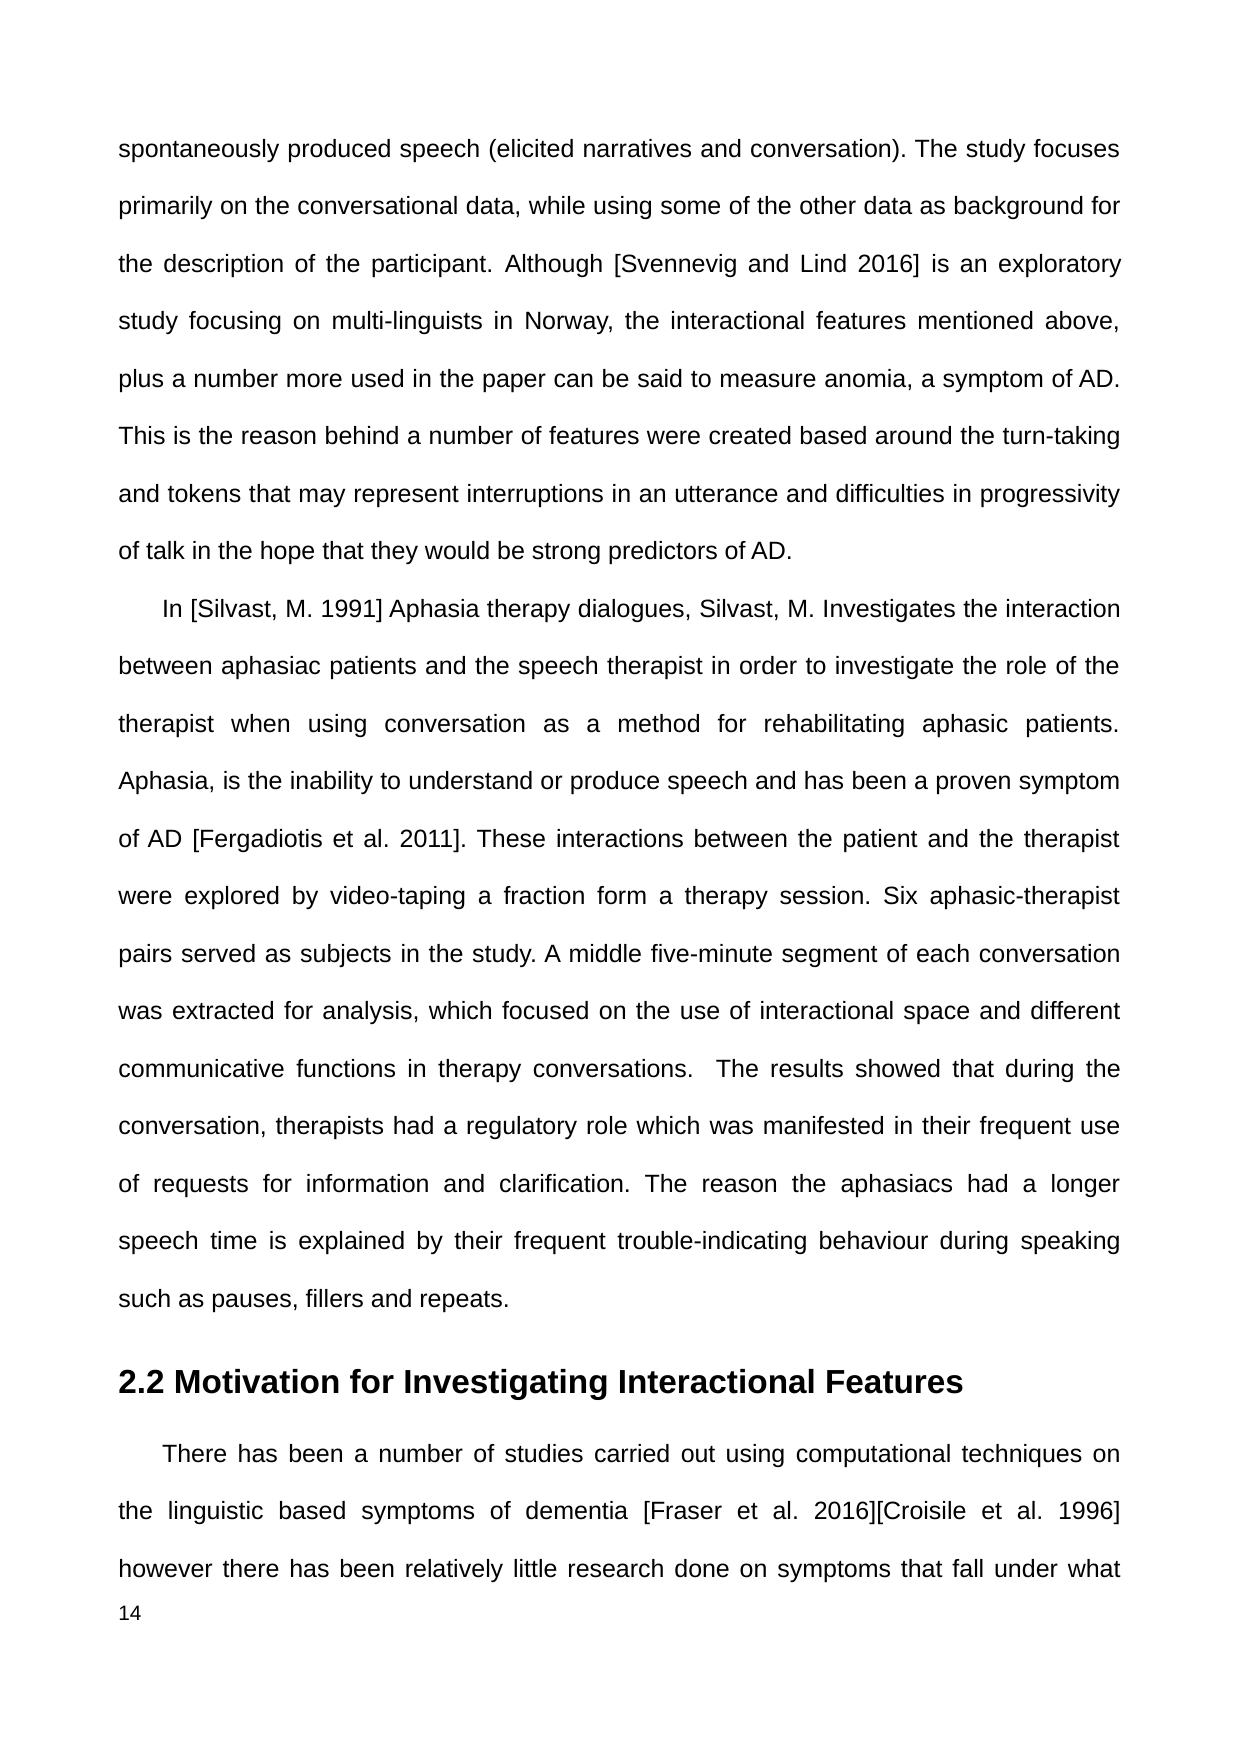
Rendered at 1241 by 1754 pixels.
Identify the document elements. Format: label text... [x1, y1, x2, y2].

text spontaneously produced speech (elicited narratives and conversation). The study focuses primarily on the conversational data, while using some of the other data as background for the description of the participant. Although [Svennevig and Lind 2016] is an exploratory study focusing on multi-linguists in Norway, the interactional features mentioned above, plus a number more used in the paper can be said to measure anomia, a symptom of AD. This is the reason behind a number of features were created based around the turn-taking and tokens that may represent interruptions in an utterance and difficulties in progressivity of talk in the hope that they would be strong predictors of AD. [118, 133, 1122, 565]
text There has been a number of studies carried out using computational techniques on the linguistic based symptoms of dementia [Fraser et al. 2016][Croisile et al. 1996] however there has been relatively little research done on symptoms that fall under what [118, 1439, 1122, 1582]
text In [Silvast, M. 1991] Aphasia therapy dialogues, Silvast, M. Investigates the interaction between aphasiac patients and the speech therapist in order to investigate the role of the therapist when using conversation as a method for rehabilitating aphasic patients. Aphasia, is the inability to understand or produce speech and has been a proven symptom of AD [Fergadiotis et al. 2011]. These interactions between the patient and the therapist were explored by video-taping a fraction form a therapy session. Six aphasic-therapist pairs served as subjects in the study. A middle five-minute segment of each conversation was extracted for analysis, which focused on the use of interactional space and different communicative functions in therapy conversations. The results showed that during the conversation, therapists had a regulatory role which was manifested in their frequent use of requests for information and clarification. The reason the aphasiacs had a longer speech time is explained by their frequent trouble-indicating behaviour during speaking such as pauses, fillers and repeats. [118, 593, 1122, 1312]
subtitle 2.2 Motivation for Investigating Interactional Features [118, 1362, 1122, 1400]
